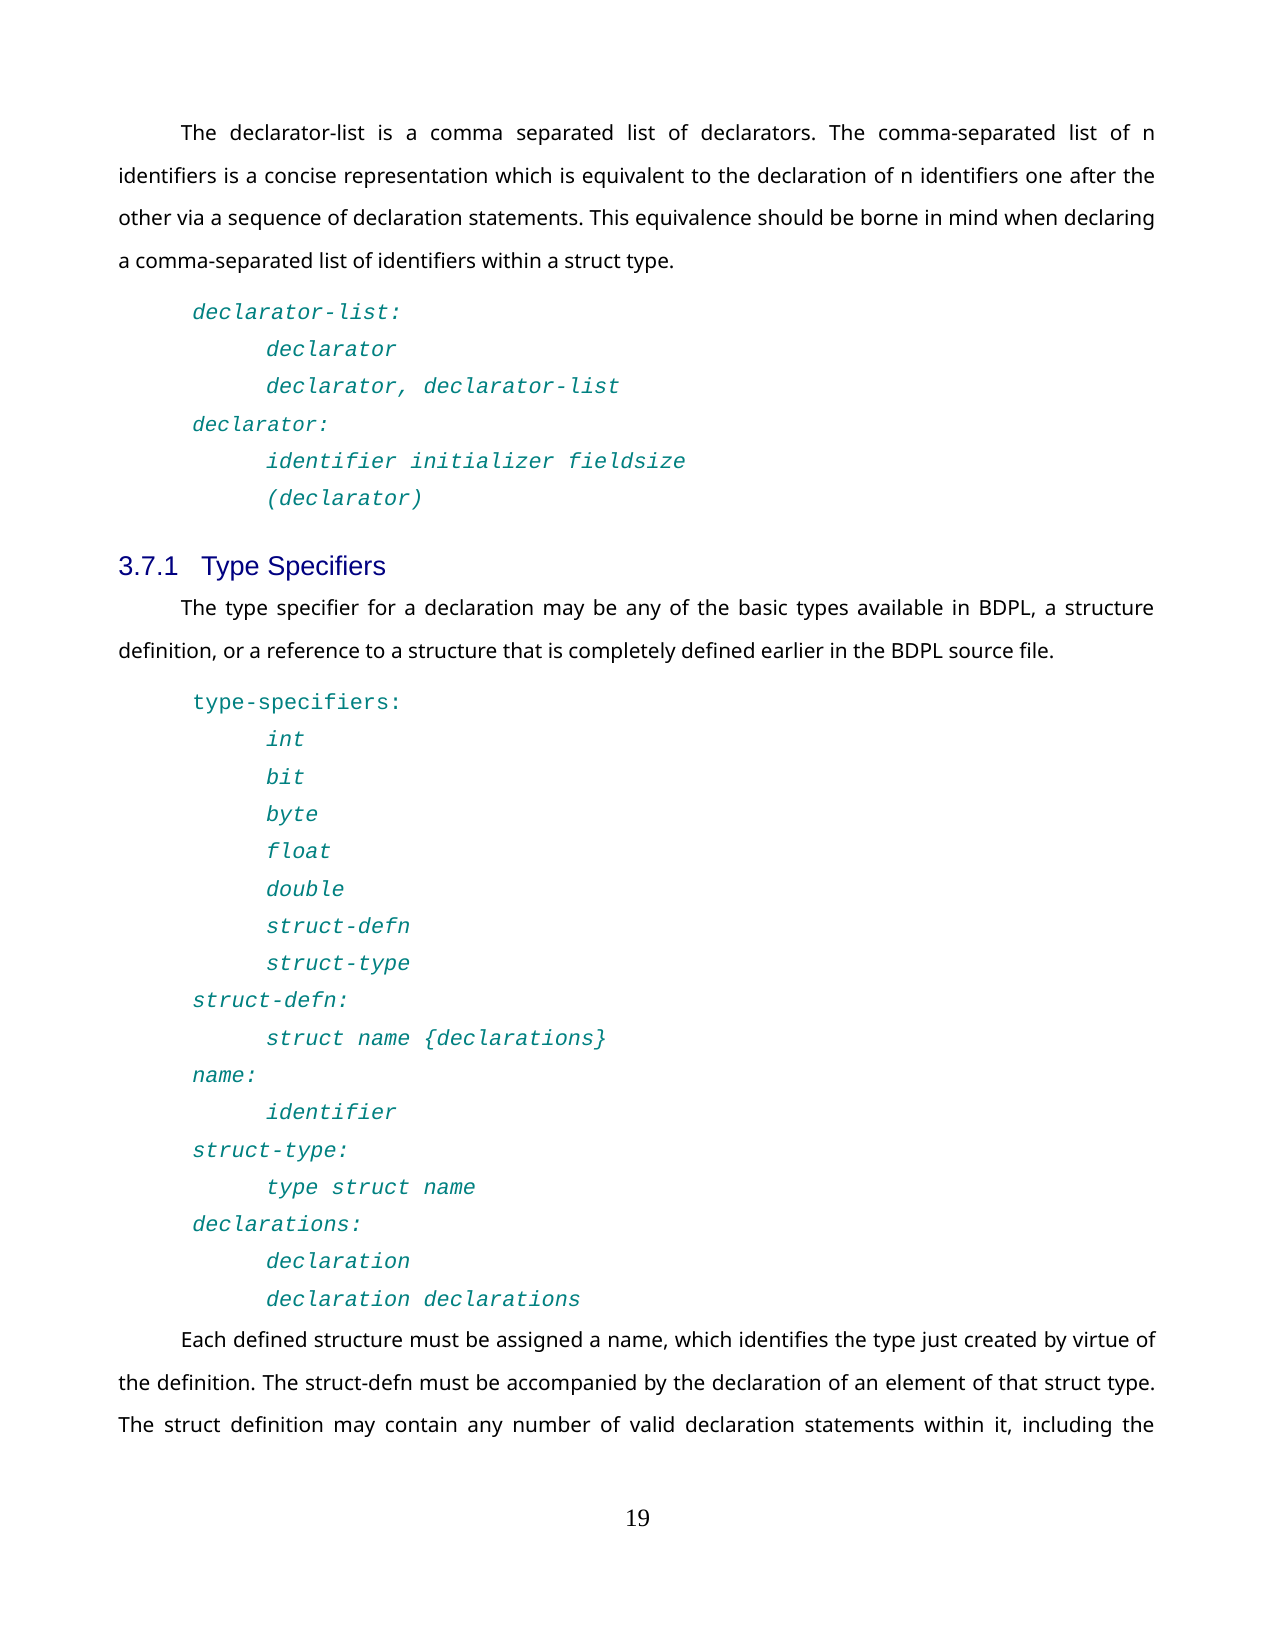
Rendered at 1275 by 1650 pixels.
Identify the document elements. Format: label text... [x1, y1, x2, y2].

text double [118, 878, 1157, 902]
text declarations: [118, 1213, 1157, 1238]
text struct-type [118, 952, 1157, 977]
text declaration [118, 1251, 1157, 1275]
text name: [118, 1064, 1157, 1089]
text declarator [118, 338, 1157, 363]
text struct-defn: [118, 989, 1157, 1014]
subtitle Type Specifiers [118, 550, 1157, 581]
text int [118, 728, 1157, 753]
text struct-type: [118, 1139, 1157, 1163]
text declarator-list: [118, 301, 1157, 326]
text type struct name [118, 1176, 1157, 1201]
text struct-defn [118, 915, 1157, 940]
text The type specifier for a declaration may be any of the basic types available in BDPL, a structure definition, or a reference to a structure that is completely defined earlier in the BDPL source file. [118, 593, 1157, 664]
text type-specifiers: [118, 691, 1157, 716]
text declarator, declarator-list [118, 376, 1157, 400]
text The declarator-list is a comma separated list of declarators. The comma-separated list of n identifiers is a concise representation which is equivalent to the declaration of n identifiers one after the other via a sequence of declaration statements. This equivalence should be borne in mind when declaring a comma-separated list of identifiers within a struct type. [118, 118, 1157, 274]
text byte [118, 803, 1157, 828]
text Each defined structure must be assigned a name, which identifies the type just created by virtue of the definition. The struct-defn must be accompanied by the declaration of an element of that struct type. The struct definition may contain any number of valid declaration statements within it, including the [118, 1325, 1157, 1439]
text (declarator) [118, 487, 1157, 512]
text declaration declarations [118, 1288, 1157, 1313]
text declarator: [118, 413, 1157, 438]
text struct name {declarations} [118, 1027, 1157, 1052]
text bit [118, 766, 1157, 791]
text float [118, 840, 1157, 865]
text identifier [118, 1101, 1157, 1126]
text identifier initializer fieldsize [118, 450, 1157, 475]
